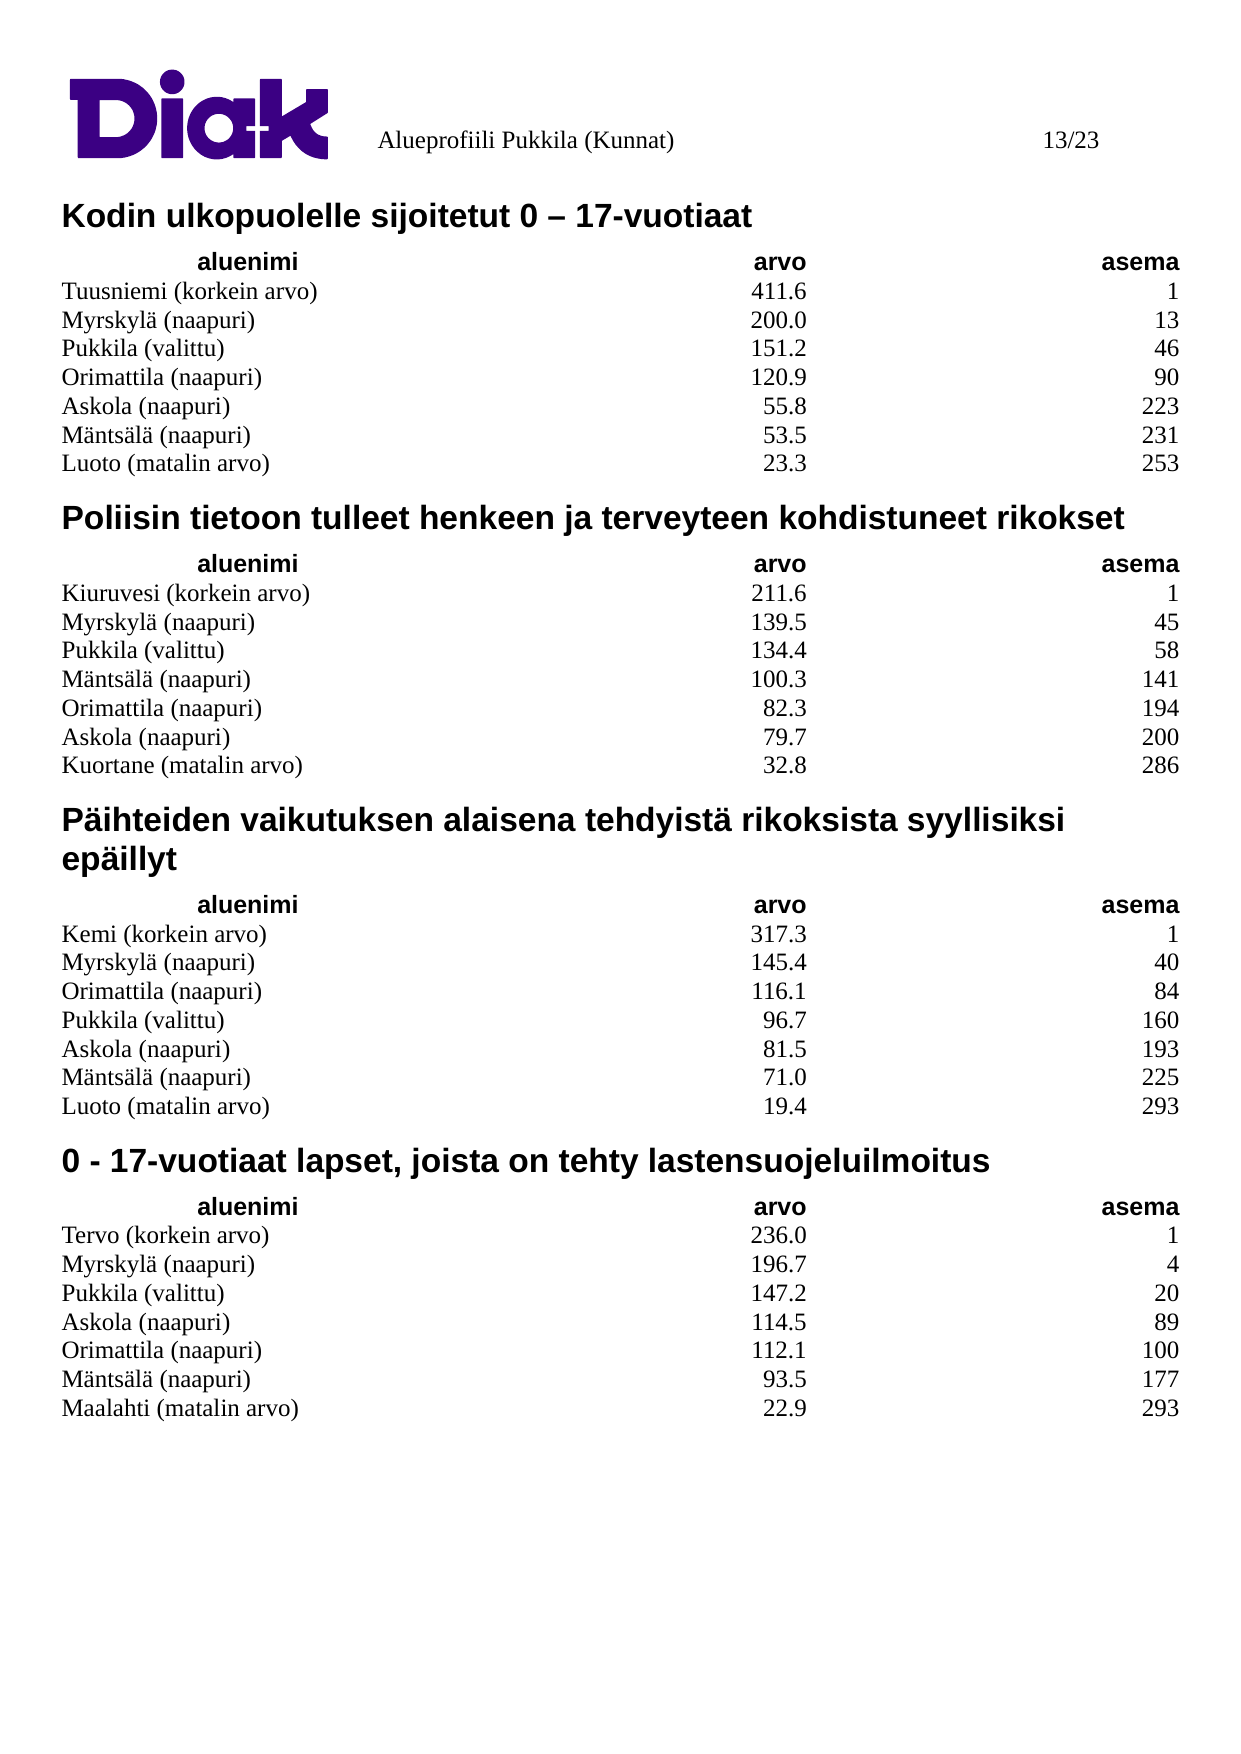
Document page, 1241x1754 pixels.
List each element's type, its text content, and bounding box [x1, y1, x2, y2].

table_cell Luoto (matalin arvo) [61, 449, 434, 477]
table_cell 293 [806, 1091, 1179, 1120]
table_cell 112.1 [434, 1336, 806, 1364]
table_header asema [806, 247, 1179, 276]
table_cell 100 [806, 1336, 1179, 1364]
table_cell Tuusniemi (korkein arvo) [61, 276, 434, 305]
table_cell 1 [806, 276, 1179, 305]
table_cell 200 [806, 722, 1179, 751]
table_cell Kuortane (matalin arvo) [61, 751, 434, 779]
table_cell 200.0 [434, 305, 806, 333]
table_header aluenimi [61, 549, 434, 578]
table_cell 81.5 [434, 1034, 806, 1062]
table_cell 293 [806, 1393, 1179, 1422]
table_cell 114.5 [434, 1307, 806, 1336]
table_cell 151.2 [434, 334, 806, 362]
table_cell Askola (naapuri) [61, 1034, 434, 1062]
table_cell 411.6 [434, 276, 806, 305]
table_cell Orimattila (naapuri) [61, 1336, 434, 1364]
table_cell Pukkila (valittu) [61, 334, 434, 362]
table_cell 317.3 [434, 919, 806, 947]
table_cell Myrskylä (naapuri) [61, 948, 434, 976]
table_cell 4 [806, 1249, 1179, 1278]
table_cell 225 [806, 1063, 1179, 1091]
subtitle Päihteiden vaikutuksen alaisena tehdyistä rikoksista syyllisiksi epäillyt [61, 800, 1179, 877]
table_cell 46 [806, 334, 1179, 362]
table_cell 177 [806, 1364, 1179, 1393]
table_cell Orimattila (naapuri) [61, 693, 434, 722]
table_cell 141 [806, 664, 1179, 693]
table_cell 45 [806, 607, 1179, 636]
table_cell Kiuruvesi (korkein arvo) [61, 578, 434, 607]
table_cell 134.4 [434, 636, 806, 664]
table_cell Myrskylä (naapuri) [61, 1249, 434, 1278]
table_cell Askola (naapuri) [61, 391, 434, 420]
table_cell Askola (naapuri) [61, 1307, 434, 1336]
table_cell Mäntsälä (naapuri) [61, 1063, 434, 1091]
table_header arvo [434, 890, 806, 919]
table_cell Mäntsälä (naapuri) [61, 664, 434, 693]
table_cell 89 [806, 1307, 1179, 1336]
table_cell 53.5 [434, 420, 806, 448]
table_cell 23.3 [434, 449, 806, 477]
table_cell 211.6 [434, 578, 806, 607]
table_cell 55.8 [434, 391, 806, 420]
table_header asema [806, 1192, 1179, 1221]
table_cell 194 [806, 693, 1179, 722]
table_cell 120.9 [434, 362, 806, 391]
table_cell Maalahti (matalin arvo) [61, 1393, 434, 1422]
table_cell 223 [806, 391, 1179, 420]
table_header aluenimi [61, 890, 434, 919]
table_cell 93.5 [434, 1364, 806, 1393]
table_cell 147.2 [434, 1278, 806, 1307]
table_cell 1 [806, 578, 1179, 607]
table_cell 231 [806, 420, 1179, 448]
table_cell 116.1 [434, 976, 806, 1005]
table_cell Mäntsälä (naapuri) [61, 1364, 434, 1393]
table_cell Orimattila (naapuri) [61, 362, 434, 391]
table_header arvo [434, 549, 806, 578]
table_cell 1 [806, 1221, 1179, 1249]
table_cell 32.8 [434, 751, 806, 779]
subtitle Kodin ulkopuolelle sijoitetut 0 – 17-vuotiaat [61, 196, 1179, 235]
table_cell 84 [806, 976, 1179, 1005]
table_header arvo [434, 1192, 806, 1221]
table_cell Kemi (korkein arvo) [61, 919, 434, 947]
table_header asema [806, 549, 1179, 578]
table_cell 1 [806, 919, 1179, 947]
table_header arvo [434, 247, 806, 276]
table_cell Tervo (korkein arvo) [61, 1221, 434, 1249]
table_cell Askola (naapuri) [61, 722, 434, 751]
table_cell 58 [806, 636, 1179, 664]
table_cell 196.7 [434, 1249, 806, 1278]
table_cell 145.4 [434, 948, 806, 976]
table_cell Orimattila (naapuri) [61, 976, 434, 1005]
table_cell Pukkila (valittu) [61, 636, 434, 664]
table_cell Pukkila (valittu) [61, 1005, 434, 1034]
table_cell 19.4 [434, 1091, 806, 1120]
table_cell 22.9 [434, 1393, 806, 1422]
table_cell 13 [806, 305, 1179, 333]
table_cell Mäntsälä (naapuri) [61, 420, 434, 448]
table_cell Luoto (matalin arvo) [61, 1091, 434, 1120]
table_cell 236.0 [434, 1221, 806, 1249]
table_header aluenimi [61, 1192, 434, 1221]
table_cell 82.3 [434, 693, 806, 722]
table_cell 71.0 [434, 1063, 806, 1091]
table_cell 139.5 [434, 607, 806, 636]
subtitle 0 - 17-vuotiaat lapset, joista on tehty lastensuojeluilmoitus [61, 1141, 1179, 1179]
table_cell 96.7 [434, 1005, 806, 1034]
table_cell 40 [806, 948, 1179, 976]
table_cell 193 [806, 1034, 1179, 1062]
table_cell 79.7 [434, 722, 806, 751]
table_header asema [806, 890, 1179, 919]
table_cell 90 [806, 362, 1179, 391]
table_cell 253 [806, 449, 1179, 477]
table_cell Myrskylä (naapuri) [61, 305, 434, 333]
table_cell 20 [806, 1278, 1179, 1307]
table_cell Pukkila (valittu) [61, 1278, 434, 1307]
table_cell 286 [806, 751, 1179, 779]
table_cell 160 [806, 1005, 1179, 1034]
table_header aluenimi [61, 247, 434, 276]
table_cell 100.3 [434, 664, 806, 693]
table_cell Myrskylä (naapuri) [61, 607, 434, 636]
subtitle Poliisin tietoon tulleet henkeen ja terveyteen kohdistuneet rikokset [61, 498, 1179, 537]
